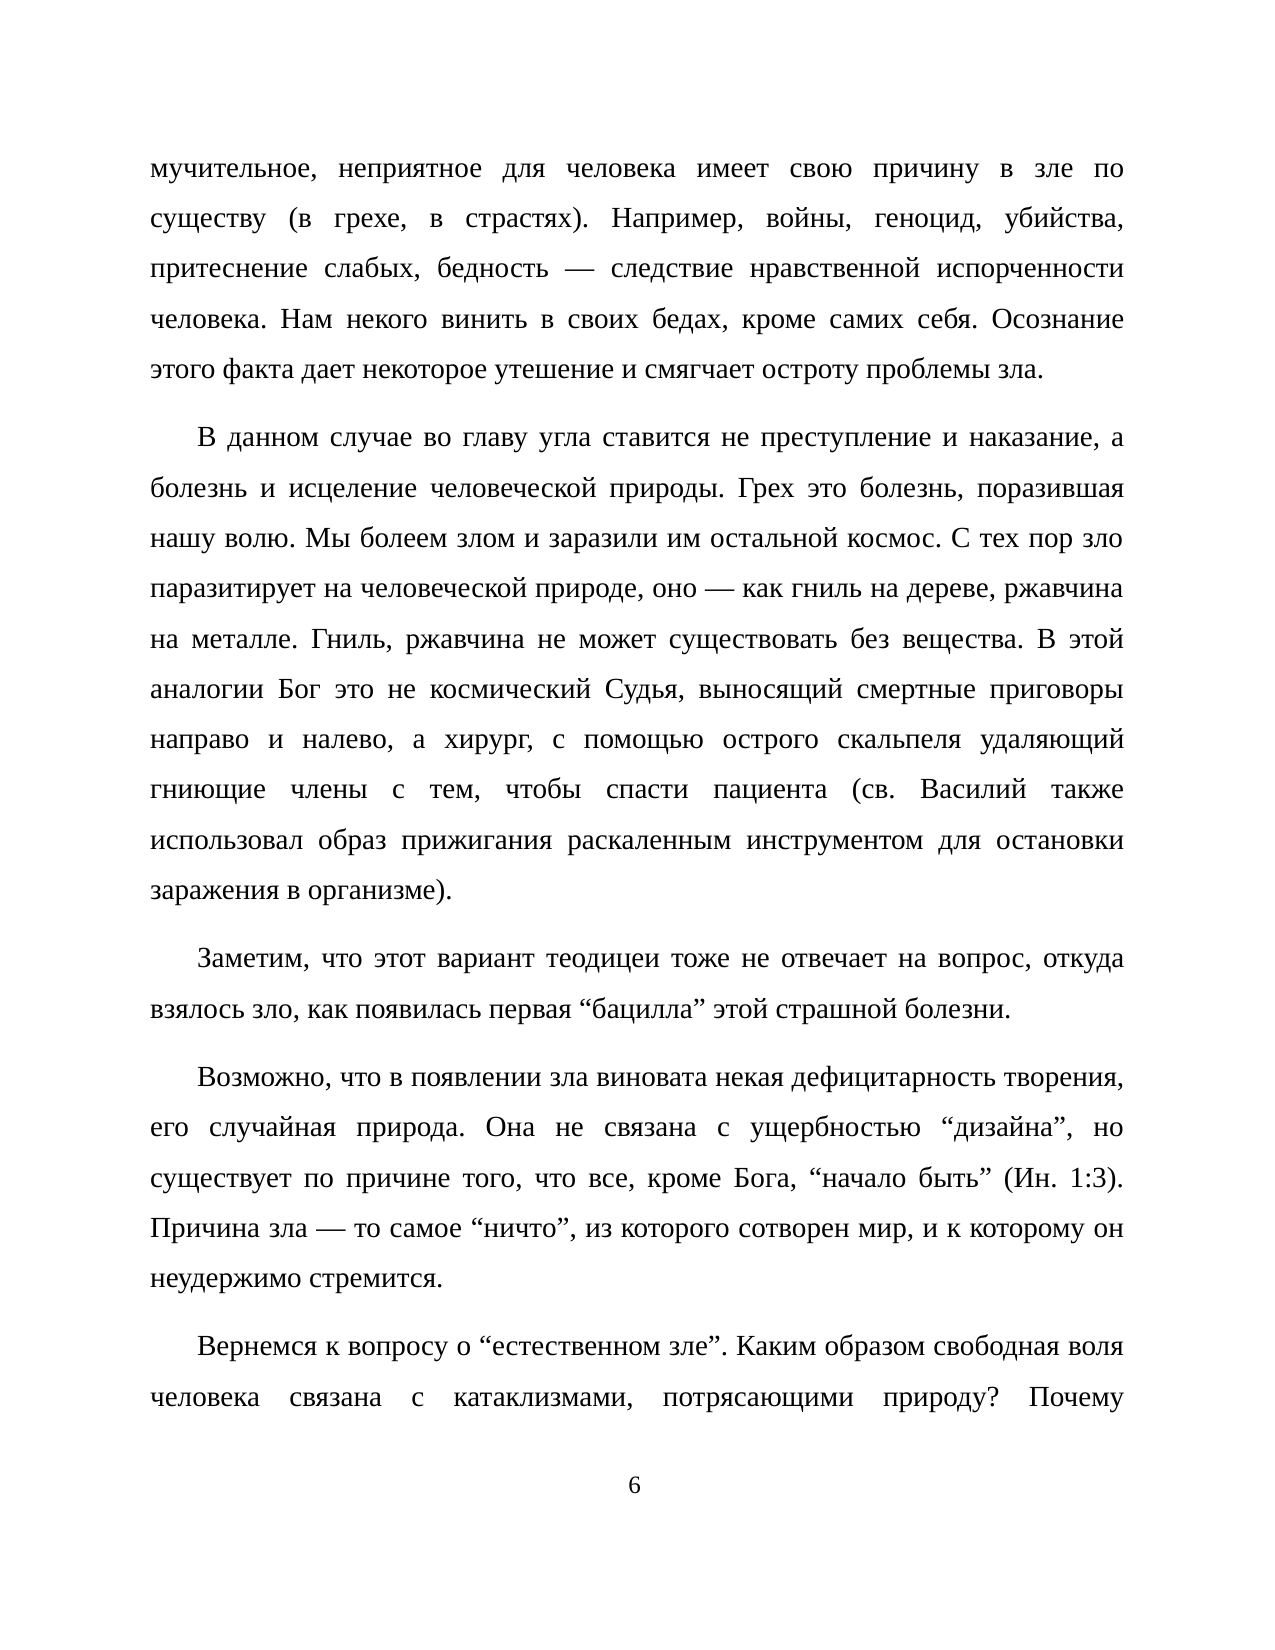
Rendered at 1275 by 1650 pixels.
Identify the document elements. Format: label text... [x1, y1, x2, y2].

text Возможно, что в появлении зла виновата некая дефицитарность творения, его случайная природа. Она не связана с ущербностью “дизайна”, но существует по причине того, что все, кроме Бога, “начало быть” (Ин. 1:3). Причина зла — то самое “ничто”, из которого сотворен мир, и к которому он неудержимо стремится. [150, 1059, 1125, 1294]
text В данном случае во главу угла ставится не преступление и наказание, а болезнь и исцеление человеческой природы. Грех это болезнь, поразившая нашу волю. Мы болеем злом и заразили им остальной космос. С тех пор зло паразитирует на человеческой природе, оно — как гниль на дереве, ржавчина на металле. Гниль, ржавчина не может существовать без вещества. В этой аналогии Бог это не космический Судья, выносящий смертные приговоры направо и налево, а хирург, с помощью острого скальпеля удаляющий гниющие члены с тем, чтобы спасти пациента (св. Василий также использовал образ прижигания раскаленным инструментом для остановки заражения в организме). [150, 419, 1125, 906]
text Заметим, что этот вариант теодицеи тоже не отвечает на вопрос, откуда взялось зло, как появилась первая “бацилла” этой страшной болезни. [150, 941, 1125, 1024]
text В отношении природы зла есть еще одна полезная интуиция. Св. Василий Великий различает “зло в ощущении” и зло “по существу”. Все мучительное, неприятное для человека имеет свою причину в зле по существу (в грехе, в страстях). Например, войны, геноцид, убийства, притеснение слабых, бедность — следствие нравственной испорченности человека. Нам некого винить в своих бедах, кроме самих себя. Осознание этого факта дает некоторое утешение и смягчает остроту проблемы зла. [150, 150, 1125, 385]
text Вернемся к вопросу о “естественном зле”. Каким образом свободная воля человека связана с катаклизмами, потрясающими природу? Почему [150, 1328, 1125, 1412]
